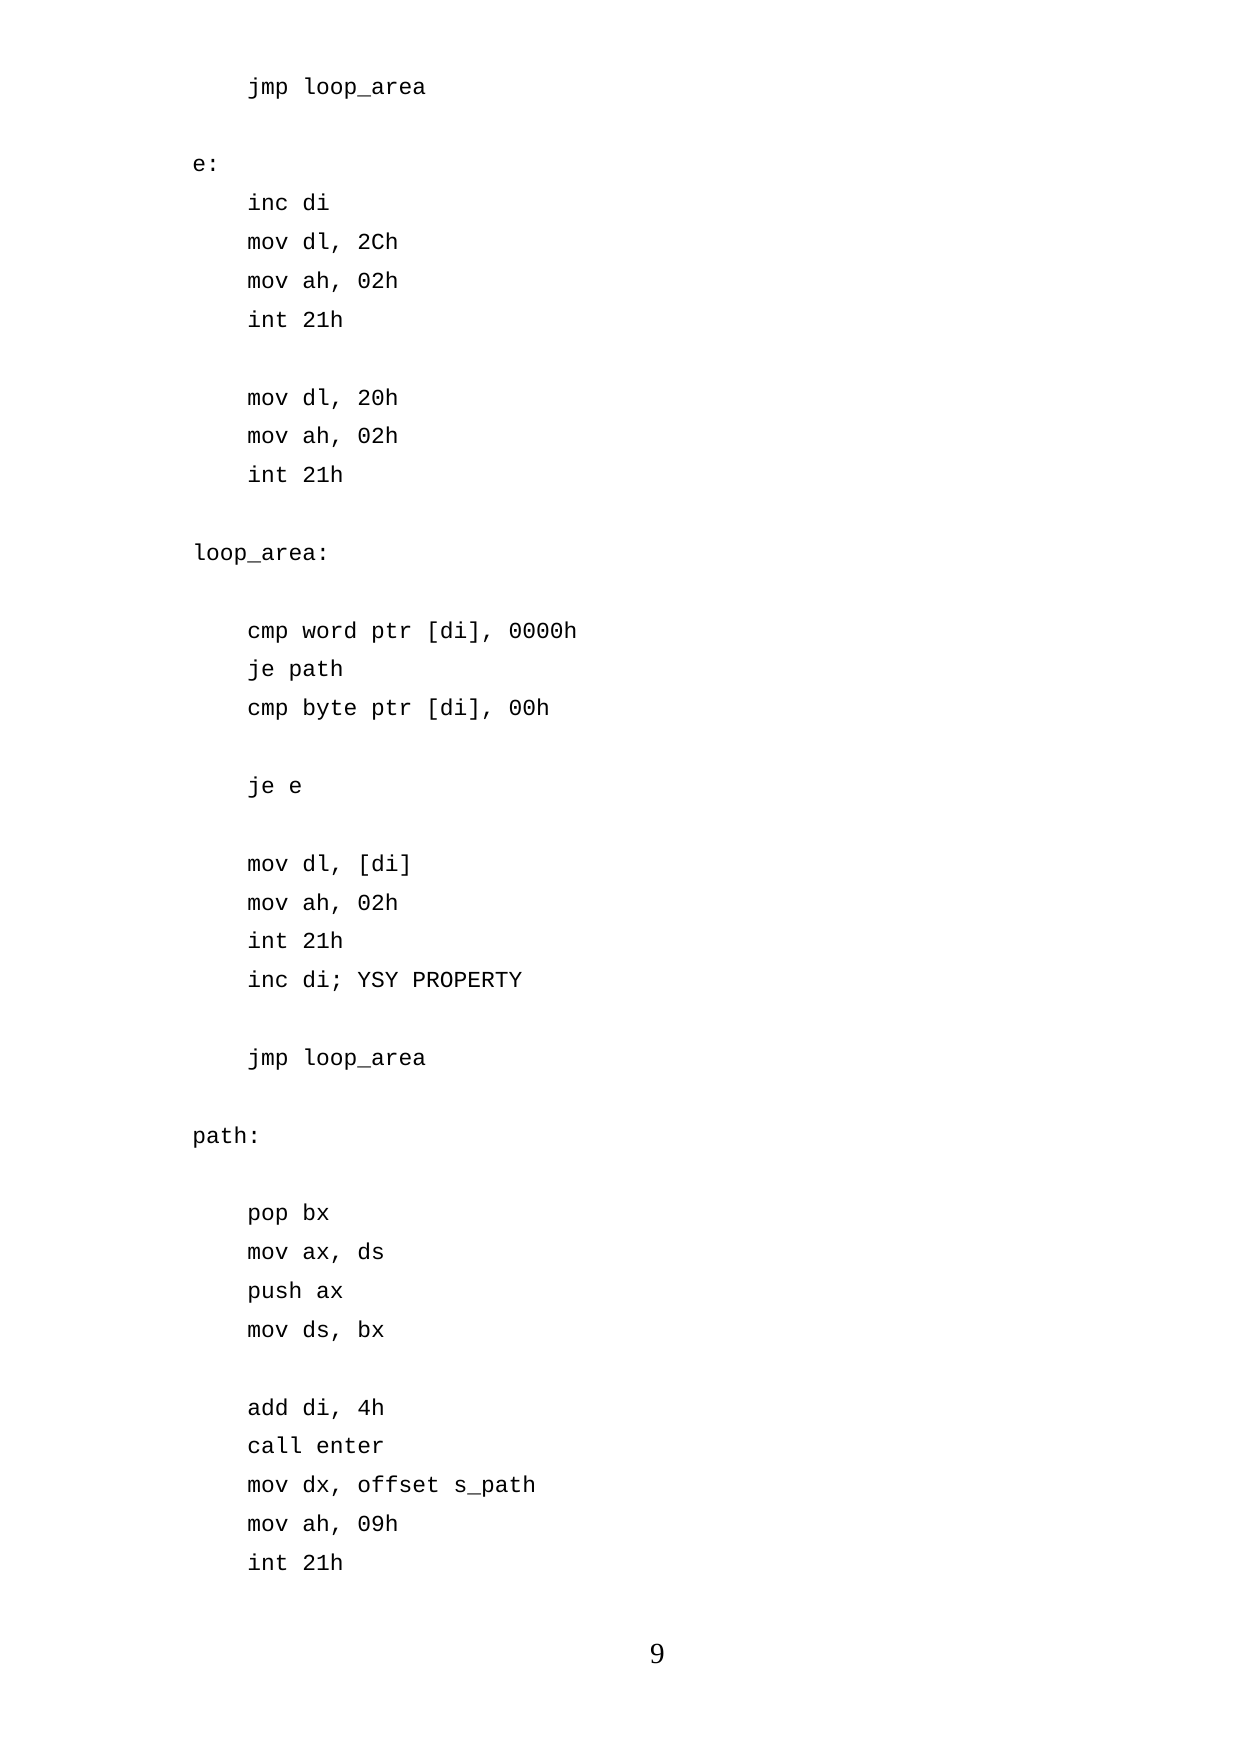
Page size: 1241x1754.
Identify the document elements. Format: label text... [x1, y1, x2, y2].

text int 21h [118, 308, 1122, 334]
text mov dl, 20h [118, 386, 1122, 412]
text int 21h [118, 930, 1122, 956]
text int 21h [118, 1551, 1122, 1577]
text jmp loop_area [118, 1046, 1122, 1072]
text je e [118, 774, 1122, 800]
text cmp byte ptr [di], 00h [118, 697, 1122, 723]
text inc di; YSY PROPERTY [118, 969, 1122, 994]
text mov ds, bx [118, 1318, 1122, 1344]
text add di, 4h [118, 1396, 1122, 1422]
text path: [118, 1124, 1122, 1150]
text inc di [118, 192, 1122, 217]
text cmp word ptr [di], 0000h [118, 619, 1122, 645]
text mov ah, 02h [118, 269, 1122, 295]
text int 21h [118, 463, 1122, 489]
text loop_area: [118, 541, 1122, 567]
text mov dx, offset s_path [118, 1474, 1122, 1500]
text mov dl, [di] [118, 852, 1122, 878]
text push ax [118, 1279, 1122, 1305]
text pop bx [118, 1202, 1122, 1228]
text jmp loop_area [118, 75, 1122, 101]
text call enter [118, 1435, 1122, 1461]
text mov ah, 02h [118, 891, 1122, 917]
text mov ax, ds [118, 1241, 1122, 1267]
text mov ah, 02h [118, 425, 1122, 451]
text e: [118, 153, 1122, 179]
text mov dl, 2Ch [118, 230, 1122, 256]
text mov ah, 09h [118, 1513, 1122, 1538]
text je path [118, 658, 1122, 684]
